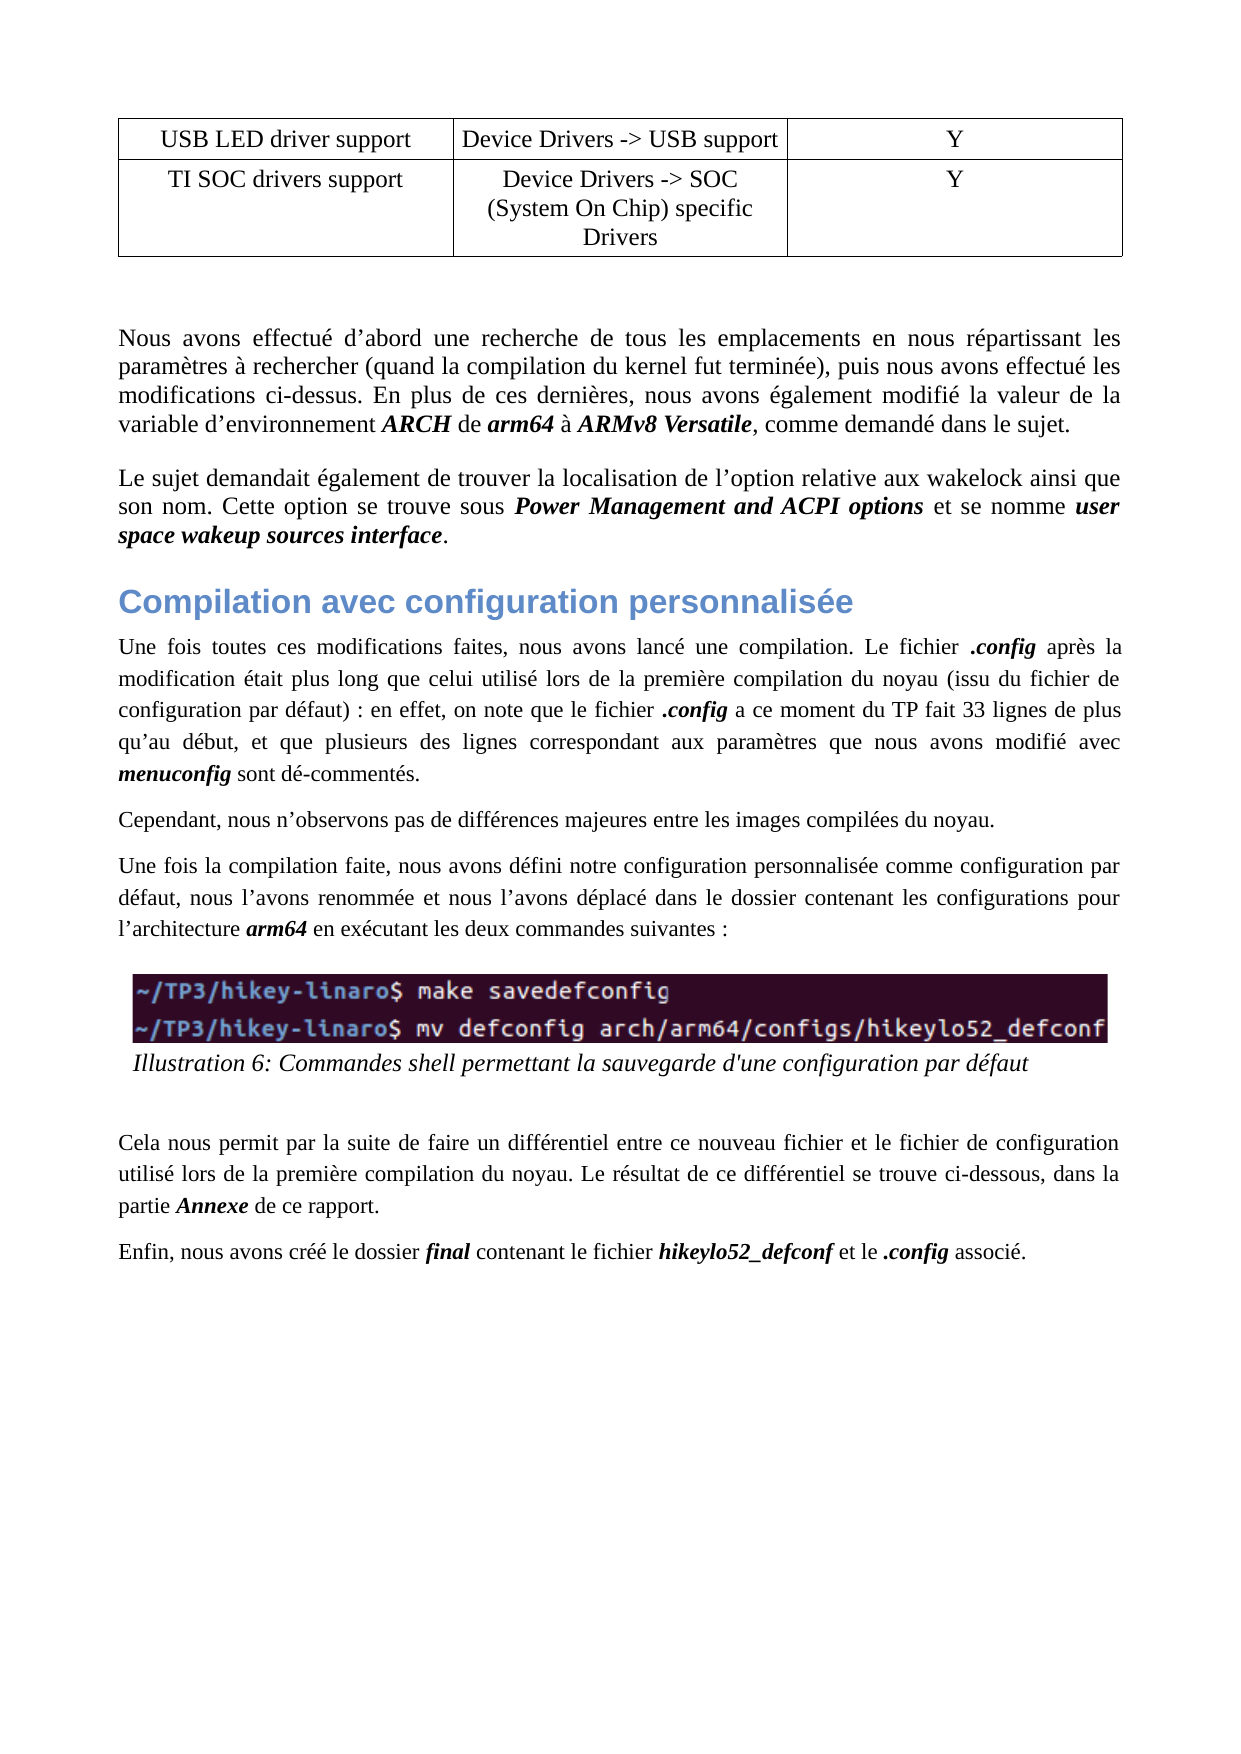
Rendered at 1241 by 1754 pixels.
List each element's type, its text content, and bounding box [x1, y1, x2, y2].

text Cela nous permit par la suite de faire un différentiel entre ce nouveau fichier et le fichier de configuration utilisé lors de la première compilation du noyau. Le résultat de ce différentiel se trouve ci-dessous, dans la partie Annexe de ce rapport. [118, 1129, 1122, 1218]
table_cell TI SOC drivers support [119, 160, 453, 256]
table_cell USB LED driver support [119, 119, 453, 158]
table_cell Device Drivers -> USB support [454, 119, 787, 158]
text Le sujet demandait également de trouver la localisation de l’option relative aux wakelock ainsi que son nom. Cette option se trouve sous Power Management and ACPI options et se nomme user space wakeup sources interface. [118, 463, 1122, 549]
text Nous avons effectué d’abord une recherche de tous les emplacements en nous répartissant les paramètres à rechercher (quand la compilation du kernel fut terminée), puis nous avons effectué les modifications ci-dessus. En plus de ces dernières, nous avons également modifié la valeur de la variable d’environnement ARCH de arm64 à ARMv8 Versatile, comme demandé dans le sujet. [118, 323, 1122, 438]
subtitle Compilation avec configuration personnalisée [118, 582, 1122, 621]
table_cell Y [788, 160, 1122, 256]
text Illustration 6: Commandes shell permettant la sauvegarde d'une configuration par défaut [133, 1043, 1108, 1077]
text Une fois toutes ces modifications faites, nous avons lancé une compilation. Le fichier .config après la modification était plus long que celui utilisé lors de la première compilation du noyau (issu du fichier de configuration par défaut) : en effet, on note que le fichier .config a ce moment du TP fait 33 lignes de plus qu’au début, et que plusieurs des lignes correspondant aux paramètres que nous avons modifié avec menuconfig sont dé-commentés. [118, 633, 1122, 786]
text Enfin, nous avons créé le dossier final contenant le fichier hikeylo52_defconf et le .config associé. [118, 1238, 1122, 1264]
picture [132, 974, 1108, 1043]
text Cependant, nous n’observons pas de différences majeures entre les images compilées du noyau. [118, 806, 1122, 832]
text Une fois la compilation faite, nous avons défini notre configuration personnalisée comme configuration par défaut, nous l’avons renommée et nous l’avons déplacé dans le dossier contenant les configurations pour l’architecture arm64 en exécutant les deux commandes suivantes : [118, 852, 1122, 942]
table_cell Device Drivers -> SOC (System On Chip) specific Drivers [454, 160, 787, 256]
table_cell Y [788, 119, 1122, 158]
